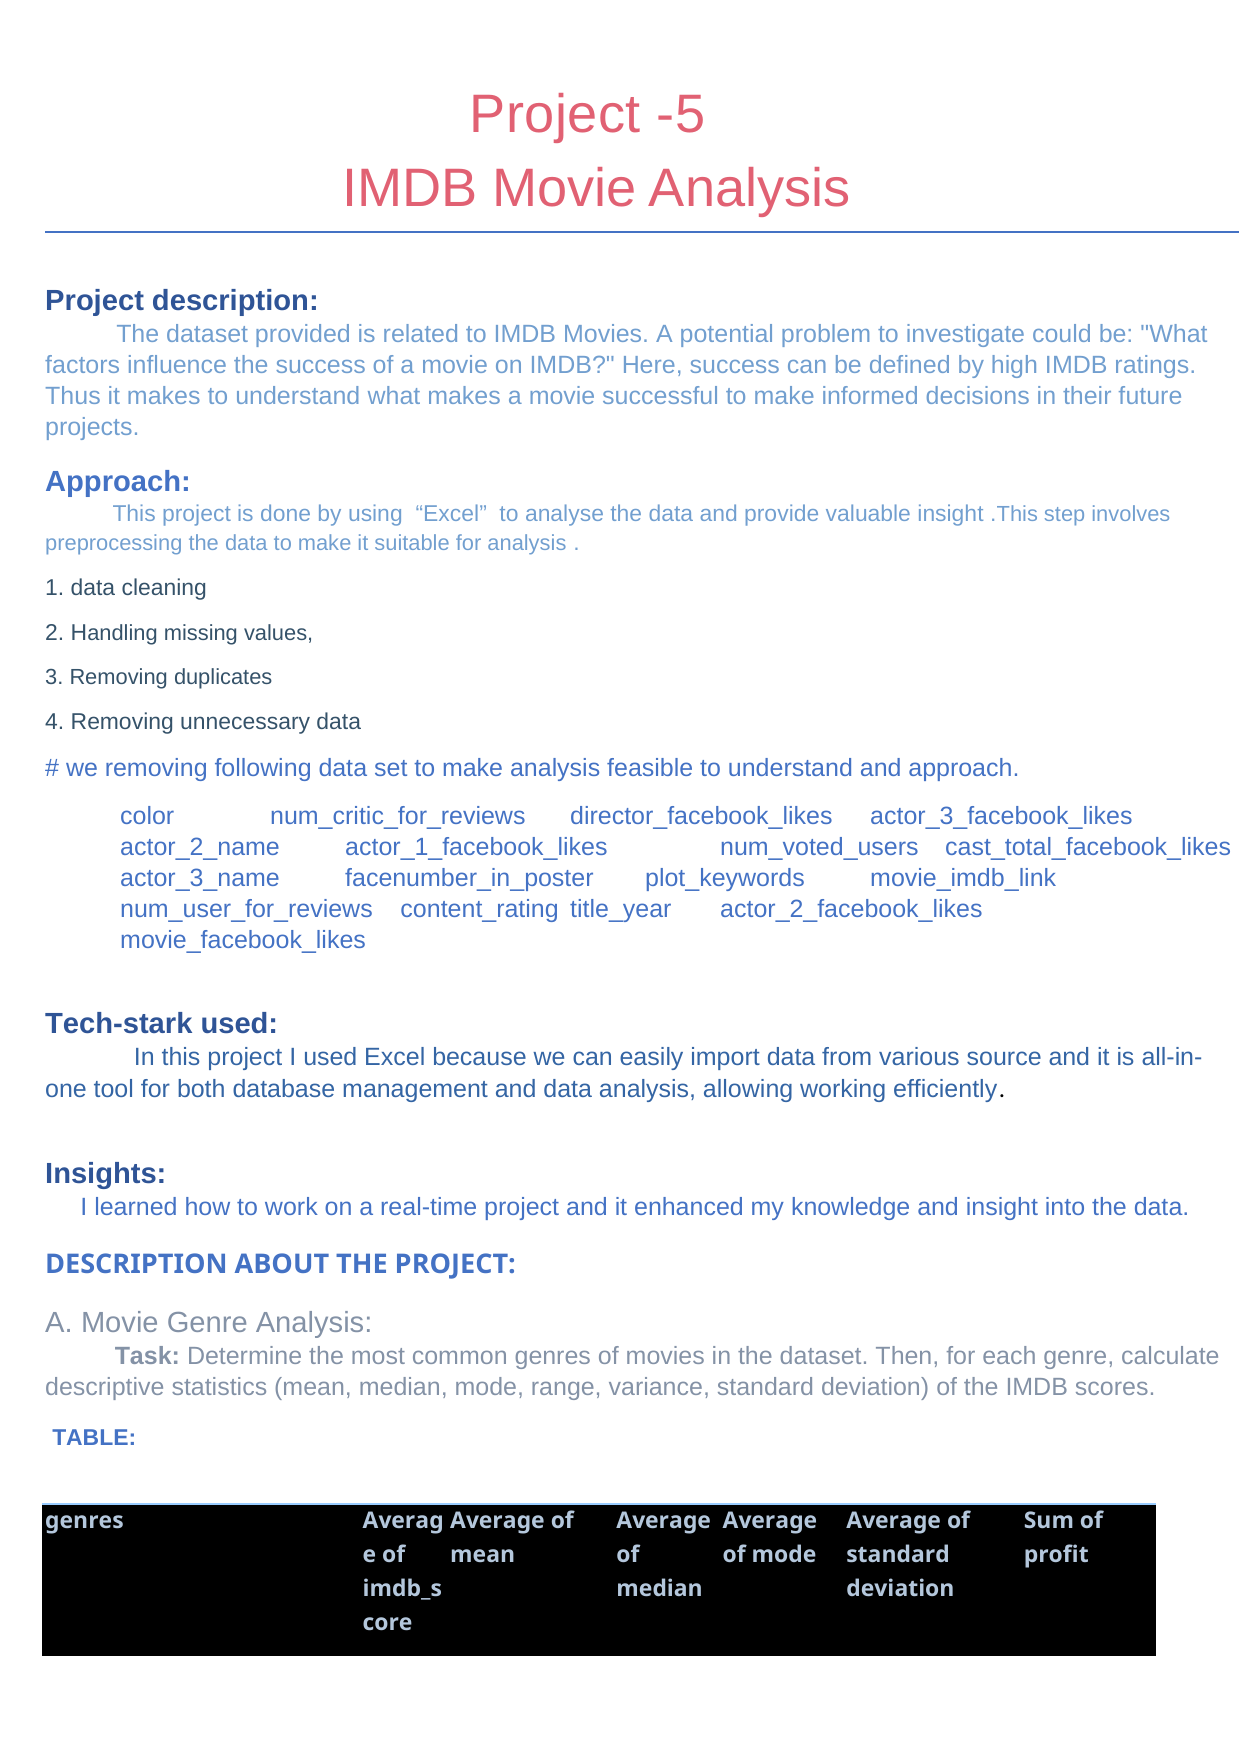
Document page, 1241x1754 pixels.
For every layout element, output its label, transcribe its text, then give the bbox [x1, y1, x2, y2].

subtitle Project description: [45, 283, 1239, 316]
subtitle Insights: [45, 1156, 1239, 1189]
table_header Average of mean [447, 1505, 613, 1656]
subtitle TABLE: [45, 1424, 1239, 1450]
text This project is done by using “Excel” to analyse the data and provide valuable insight .This step involves preprocessing the data to make it suitable for analysis . [45, 500, 1239, 555]
table_header Sum of profit [1021, 1505, 1156, 1656]
title Project -5 [45, 75, 1239, 149]
text The dataset provided is related to IMDB Movies. A potential problem to investigate could be: "What factors influence the success of a movie on IMDB?" Here, success can be defined by high IMDB ratings. Thus it makes to understand what makes a movie successful to make informed decisions in their future projects. [45, 319, 1239, 441]
subtitle A. Movie Genre Analysis: [45, 1305, 1239, 1338]
text I learned how to work on a real-time project and it enhanced my knowledge and insight into the data. [45, 1192, 1239, 1221]
text color num_critic_for_reviews director_facebook_likes actor_3_facebook_likes actor_2_name actor_1_facebook_likes num_voted_users cast_total_facebook_likes actor_3_name facenumber_in_poster plot_keywords movie_imdb_link num_user_for_reviews content_rating title_year actor_2_facebook_likes movie_facebook_likes [45, 801, 1239, 953]
text In this project I used Excel because we can easily import data from various source and it is all-in-one tool for both database management and data analysis, allowing working efficiently. [45, 1042, 1239, 1104]
subtitle Tech-stark used: [45, 1006, 1239, 1039]
subtitle DESCRIPTION ABOUT THE PROJECT: [45, 1244, 1239, 1281]
title IMDB Movie Analysis [45, 149, 1239, 231]
table_header genres [42, 1505, 359, 1656]
table_header Average of standard deviation [843, 1505, 1021, 1656]
table_header Average of mode [719, 1505, 843, 1656]
text Task: Determine the most common genres of movies in the dataset. Then, for each genre, calculate descriptive statistics (mean, median, mode, range, variance, standard deviation) of the IMDB scores. [45, 1341, 1239, 1401]
text 4. Removing unnecessary data [45, 708, 1239, 734]
text 1. data cleaning [45, 574, 1239, 600]
table_header Average of imdb_score [359, 1505, 447, 1656]
text 3. Removing duplicates [45, 664, 1239, 689]
subtitle Approach: [45, 464, 1239, 498]
text 2. Handling missing values, [45, 619, 1239, 645]
table_header Average of median [613, 1505, 719, 1656]
text # we removing following data set to make analysis feasible to understand and approach. [45, 753, 1239, 782]
